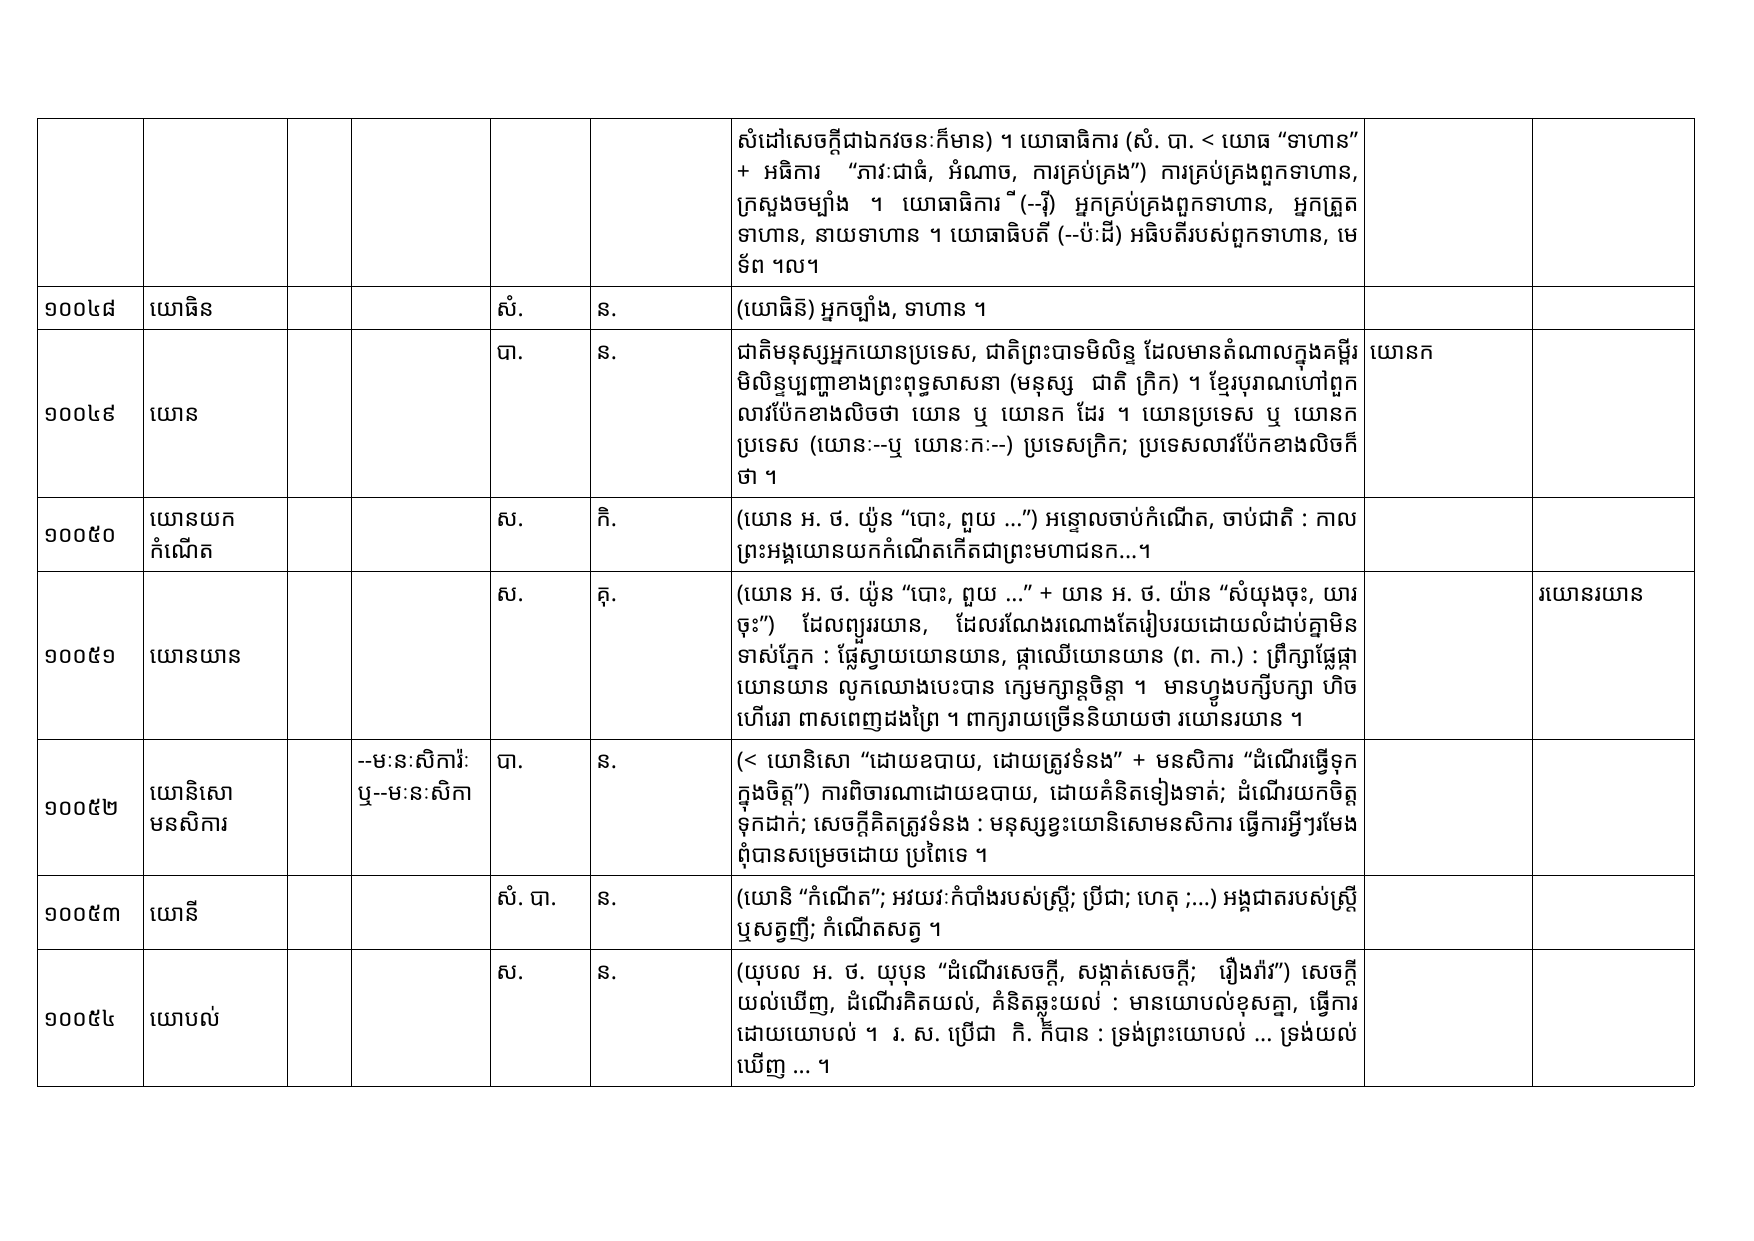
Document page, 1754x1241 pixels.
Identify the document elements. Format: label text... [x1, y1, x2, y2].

table_cell [1365, 119, 1532, 286]
table_cell [288, 950, 351, 1086]
table_cell យោន [144, 330, 287, 497]
table_cell [288, 876, 351, 949]
table_cell គុ. [591, 572, 731, 738]
table_cell [352, 876, 490, 949]
table_cell ១០០៤៨ [38, 287, 143, 329]
table_cell [1533, 740, 1694, 875]
table_cell (យោន អ. ថ. យ៉ូន “បោះ, ពួយ ...” + យាន អ. ថ. យ៉ាន “សំយុង​ចុះ, យារ​ចុះ”) ដែល​ព្យួរ​រយាន, ដែល​រណែងរណោង​តែ​រៀប​រយ​ដោយ​លំដាប់​គ្នា​មិន​ទាស់​ភ្នែក : ផ្លែ​ស្វាយ​យោន​យាន, ផ្កា​ឈើ​យោន​យាន (ព. កា.) : ព្រឹក្សា​ផ្លែ​ផ្កា​យោន​យាន លូក​ឈោង​បេះ​បាន ក្សេម​ក្សាន្ត​ចិន្តា ។ មាន​ហ្វូង​បក្សី​បក្សា ហិច​ហើ​រេ​រា ពាស​ពេញ​ដង​ព្រៃ ។ ពាក្យ​រាយ​ច្រើន​និយាយ​ថា រយោន​រយាន ។ [732, 572, 1364, 738]
table_cell បា. [491, 740, 590, 875]
table_cell (យោន អ. ថ. យ៉ូន “បោះ, ពួយ ...”) អន្ទោល​ចាប់​កំណើត, ចាប់​ជាតិ : កាល​ព្រះ​អង្គ​យោន​យក​កំណើត​កើត​ជា​ព្រះ​មហា​ជនក...។ [732, 498, 1364, 571]
table_cell [1533, 498, 1694, 571]
table_cell ន. [591, 876, 731, 949]
table_cell [352, 498, 490, 571]
table_cell [1365, 876, 1532, 949]
table_cell [352, 330, 490, 497]
table_cell ន. [591, 740, 731, 875]
table_cell សំដៅ​សេចក្ដី​ជា​ឯកវចនៈ​ក៏​មាន) ។ យោធាធិការ (សំ. បា. < យោធ “ទាហាន” + អធិការ “ភាវៈ​ជា​ធំ, អំណាច, ការ​គ្រប់គ្រង”) ការ​គ្រប់គ្រង​ពួក​ទាហាន, ក្រសួង​ចម្បាំង ។ យោធាធិការី (--រ៉ី) អ្នក​គ្រប់គ្រង​ពួក​ទាហាន, អ្នក​ត្រួត​ទាហាន, នាយ​ទាហាន ។ យោធាធិបតី (--ប៉ៈដី) អធិបតី​របស់​ពួក​ទាហាន, មេ​ទ័ព ។ល។ [732, 119, 1364, 286]
table_cell ស. [491, 572, 590, 738]
table_cell [1365, 950, 1532, 1086]
table_cell [352, 950, 490, 1086]
table_cell [1365, 572, 1532, 738]
table_cell [288, 498, 351, 571]
table_cell ១០០៥៤ [38, 950, 143, 1086]
table_cell សំ. [491, 287, 590, 329]
table_cell យោនិសោ​មនសិការ [144, 740, 287, 875]
table_cell យោធិន [144, 287, 287, 329]
table_cell [352, 287, 490, 329]
table_cell [288, 330, 351, 497]
table_cell [591, 119, 731, 286]
table_cell ១០០៥១ [38, 572, 143, 738]
table_cell [1533, 330, 1694, 497]
table_cell យោន​យាន [144, 572, 287, 738]
table_cell (យោធិន៑) អ្នក​ច្បាំង, ទាហាន ។ [732, 287, 1364, 329]
table_cell [1533, 876, 1694, 949]
table_cell [288, 119, 351, 286]
table_cell រយោន​រយាន [1533, 572, 1694, 738]
table_cell [1533, 119, 1694, 286]
table_cell យោន​យក​កំណើត [144, 498, 287, 571]
table_cell ន. [591, 330, 731, 497]
table_cell ស. [491, 950, 590, 1086]
table_cell ស. [491, 498, 590, 571]
table_cell [1365, 287, 1532, 329]
table_cell [491, 119, 590, 286]
table_cell [1365, 740, 1532, 875]
table_cell សំ. បា. [491, 876, 590, 949]
table_cell --មៈនៈសិការ៉ៈ ឬ--មៈនៈសិកា [352, 740, 490, 875]
table_cell បា. [491, 330, 590, 497]
table_cell (យោនិ “កំណើត”; អវយវៈ​កំបាំង​របស់​ស្រ្តី; ប្រី​ជា; ហេតុ ;...) អង្គ​ជាត​របស់​ស្រ្តី​ឬ​សត្វ​ញី; កំណើត​សត្វ ។ [732, 876, 1364, 949]
table_cell ១០០៥៣ [38, 876, 143, 949]
table_cell យោបល់ [144, 950, 287, 1086]
table_cell យោនី [144, 876, 287, 949]
table_cell [288, 740, 351, 875]
table_cell [288, 572, 351, 738]
table_cell យោនក [1365, 330, 1532, 497]
table_cell [352, 119, 490, 286]
table_cell [288, 287, 351, 329]
table_cell កិ. [591, 498, 731, 571]
table_cell ន. [591, 950, 731, 1086]
table_cell [144, 119, 287, 286]
table_cell ១០០៥០ [38, 498, 143, 571]
table_cell ន. [591, 287, 731, 329]
table_cell ១០០៥២ [38, 740, 143, 875]
table_cell [1533, 950, 1694, 1086]
table_cell [352, 572, 490, 738]
table_cell [1533, 287, 1694, 329]
table_cell [1365, 498, 1532, 571]
table_cell [38, 119, 143, 286]
table_cell (យុបល អ. ថ. យុបុន “ដំណើរ​សេចក្ដី, សង្កាត់​សេចក្ដី; រឿងរ៉ាវ”) សេចក្ដី​យល់​ឃើញ, ដំណើរ​គិត​យល់, គំនិត​ឆ្លុះ​យល់ : មាន​យោបល់​ខុស​គ្នា, ធ្វើ​ការ​ដោយ​យោបល់ ។ រ. ស. ប្រើ​ជា កិ. ក៏​បាន : ទ្រង់​ព្រះ​យោបល់ ... ទ្រង់​យល់​ឃើញ ... ។ [732, 950, 1364, 1086]
table_cell (< យោនិសោ “ដោយ​ឧបាយ, ដោយ​ត្រូវ​ទំនង” + មនសិការ “ដំណើរ​ធ្វើ​ទុក​ក្នុង​ចិត្ត”) ការ​ពិចារណា​ដោយ​ឧបាយ, ដោយ​គំនិត​ទៀងទាត់; ដំណើរ​យក​ចិត្ត​ទុក​ដាក់; សេចក្ដី​គិត​ត្រូវ​ទំនង : មនុស្ស​ខ្វះ​យោនិសោមនសិការ ធ្វើ​ការ​អ្វី​ៗ​រមែង​ពុំ​បាន​សម្រេច​ដោយ ប្រពៃ​ទេ ។ [732, 740, 1364, 875]
table_cell ១០០៤៩ [38, 330, 143, 497]
table_cell ជាតិ​មនុស្ស​អ្នក​យោន​ប្រទេស, ជាតិ​ព្រះ​បាទ​មិលិន្ទ ដែល​មាន​តំណាល​ក្នុង​គម្ពីរ​មិលិន្ទប្បញ្ហា​ខាង​ព្រះ​ពុទ្ធ​សាសនា (មនុស្ស ជាតិ ក្រិក) ។ ខ្មែរ​បុរាណ​ហៅ​ពួក​លាវ​ប៉ែក​ខាង​លិច​ថា យោន ឬ យោនក ដែរ ។ យោន​ប្រទេស ឬ យោនក​ប្រទេស (យោនៈ--ឬ យោនៈកៈ--) ប្រទេស​ក្រិក; ប្រទេស​លាវ​ប៉ែក​ខាង​លិច​ក៏​ថា ។ [732, 330, 1364, 497]
